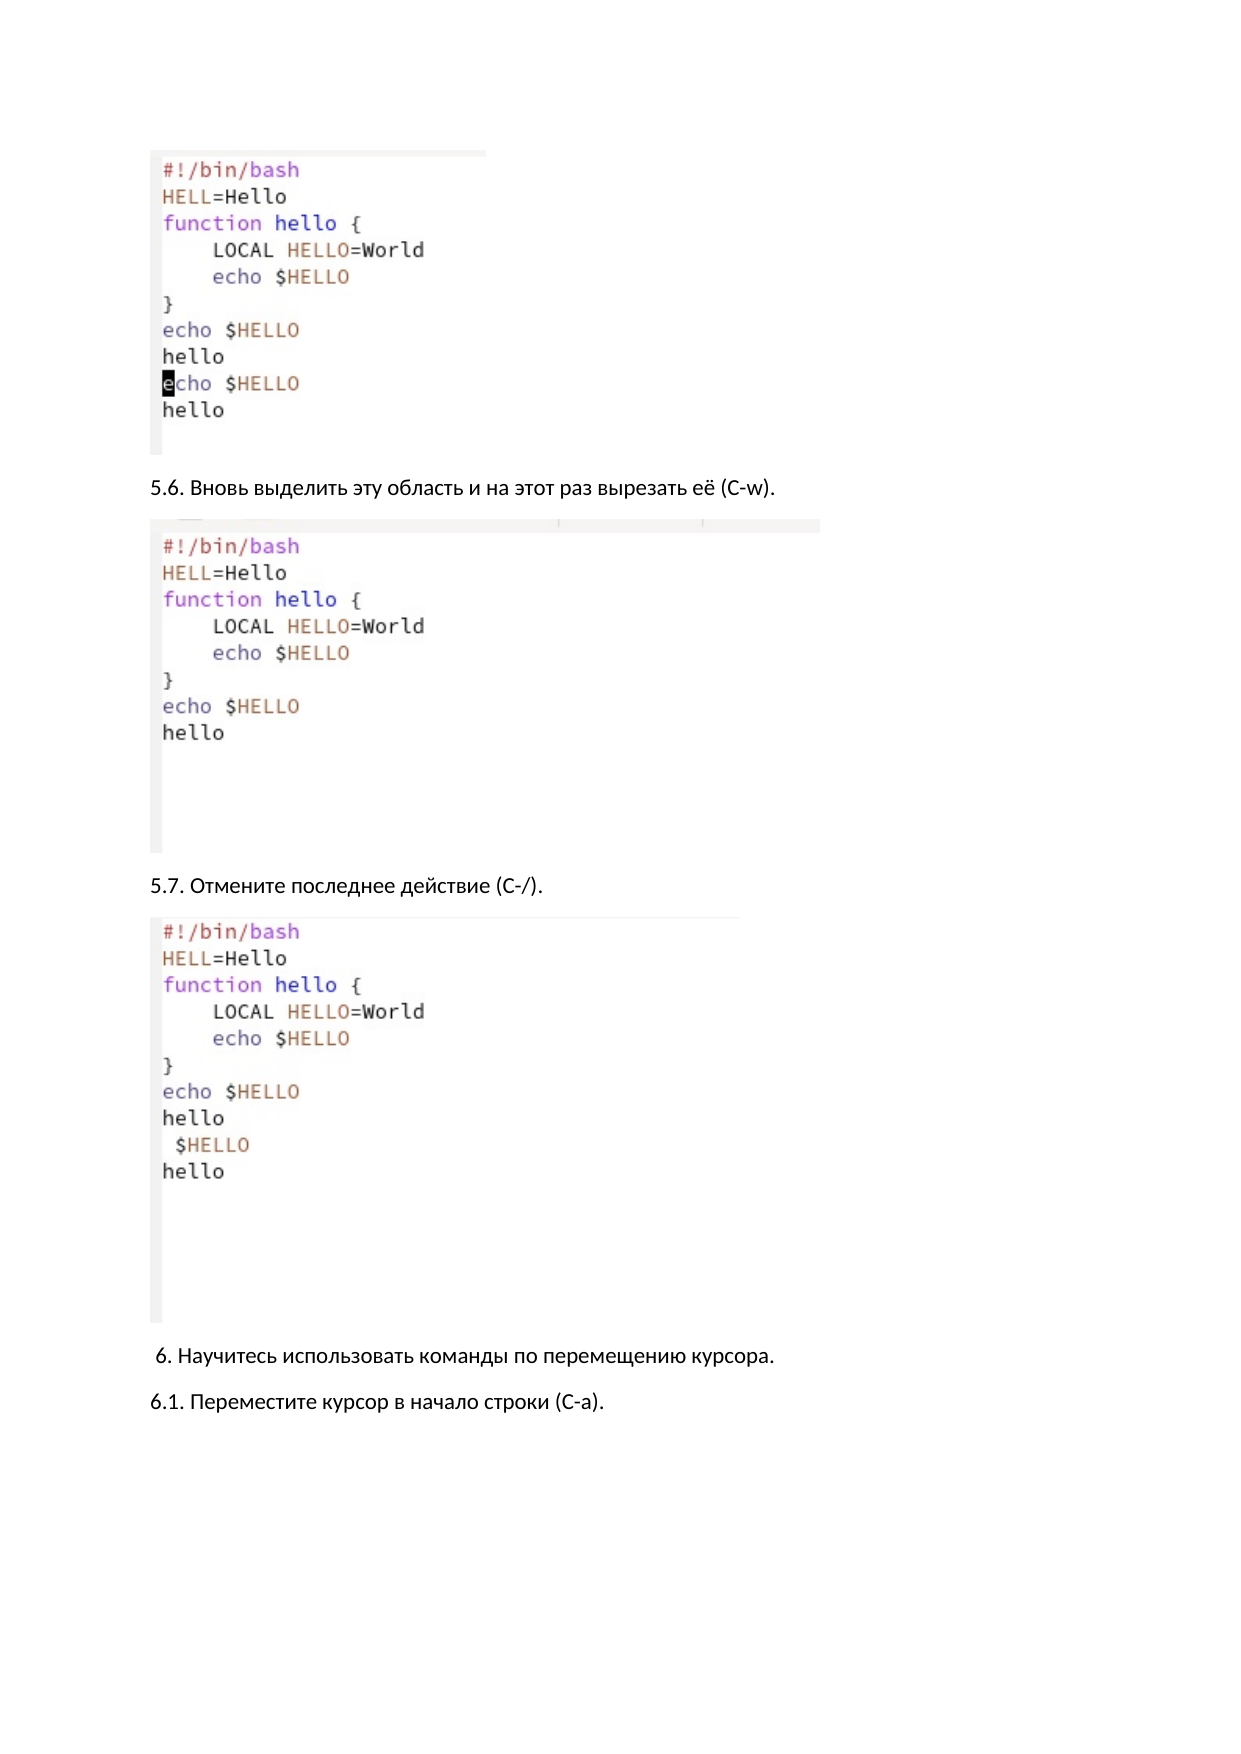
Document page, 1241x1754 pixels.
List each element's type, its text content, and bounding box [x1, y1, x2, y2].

text 5.7. Отмените последнее действие (C-/). [150, 871, 1090, 899]
text 6. Научитесь использовать команды по перемещению курсора. [150, 1341, 1090, 1369]
text 5.6. Вновь выделить эту область и на этот раз вырезать её (C-w). [150, 473, 1090, 501]
text 6.1. Переместите курсор в начало строки (C-a). [150, 1387, 1090, 1416]
